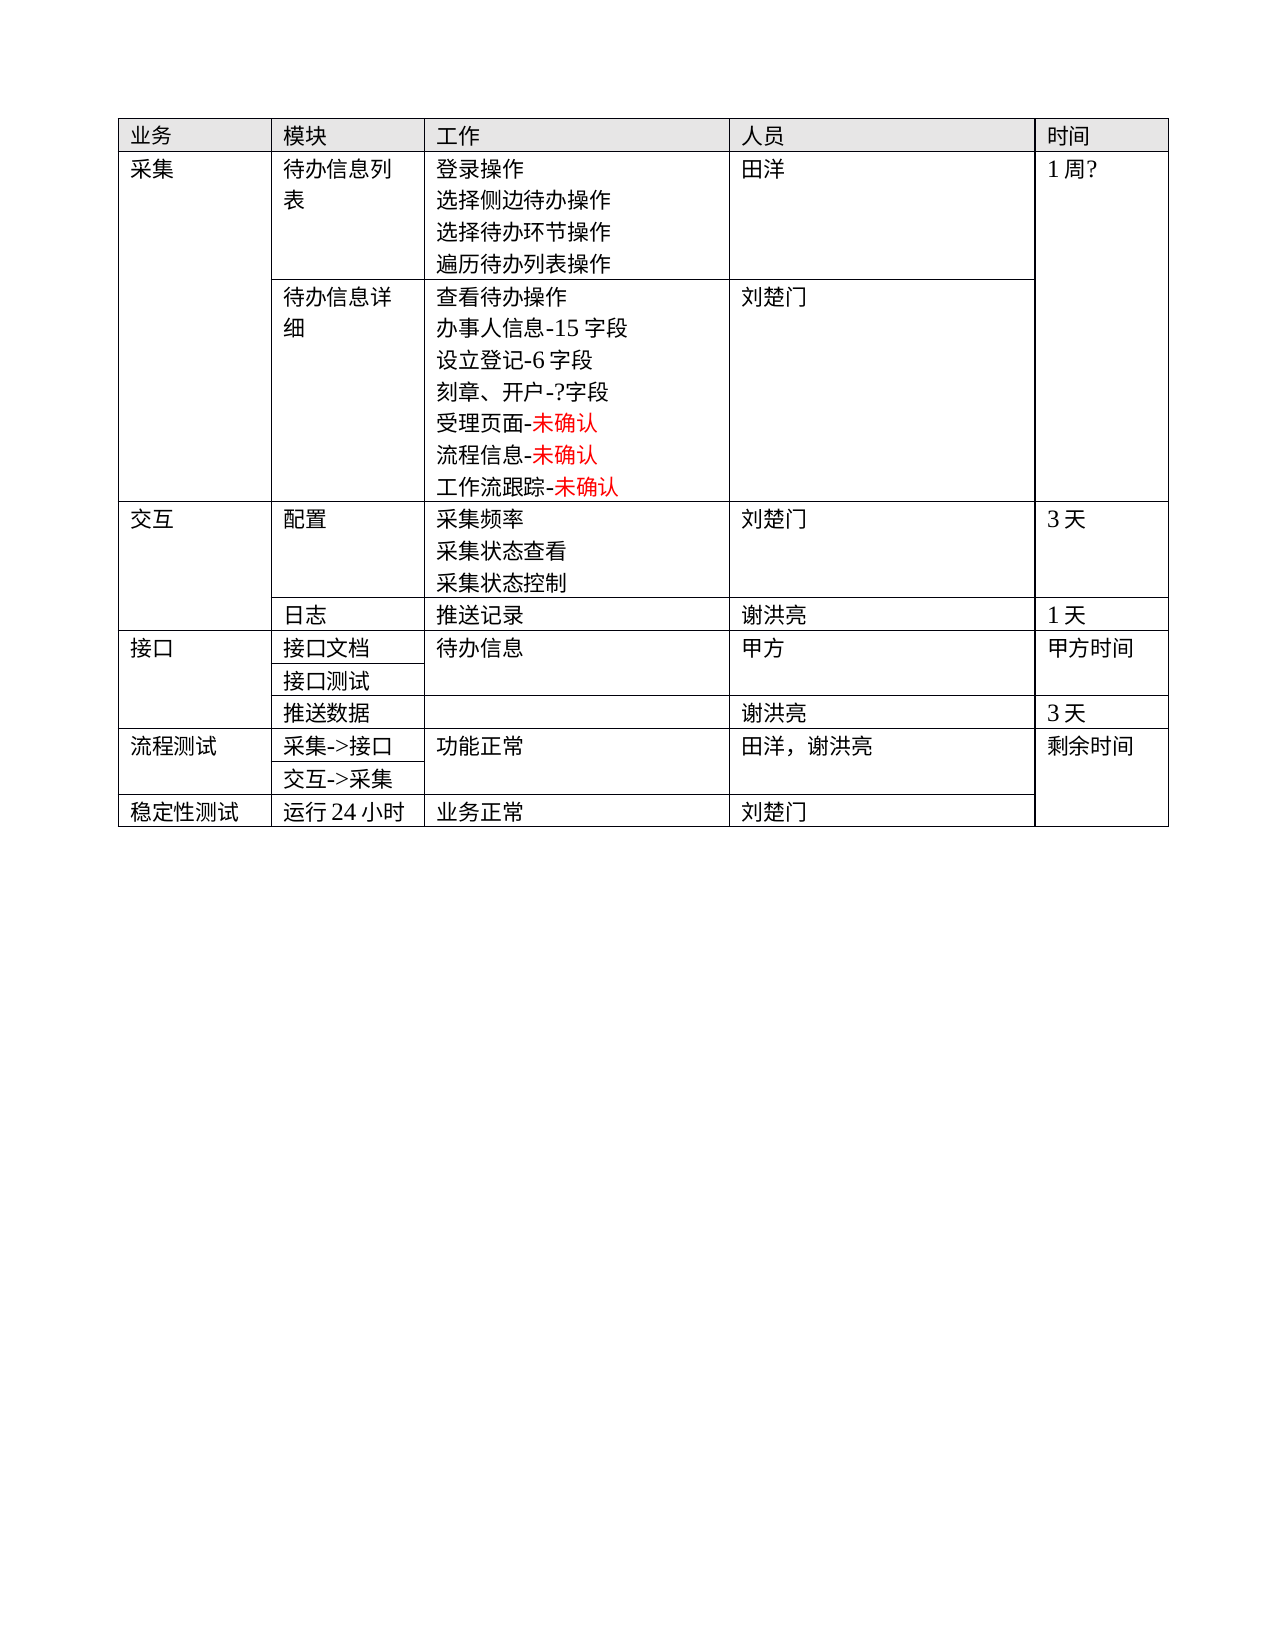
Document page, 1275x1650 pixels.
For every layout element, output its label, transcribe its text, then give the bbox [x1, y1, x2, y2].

table_cell 查看待办操作 办事人信息-15字段 设立登记-6字段 刻章、开户-?字段 受理页面-未确认 流程信息-未确认 工作流跟踪-未确认 [425, 280, 729, 501]
table_header 业务 [119, 119, 271, 151]
table_cell 刘楚门 [730, 280, 1034, 501]
table_cell 功能正常 [425, 729, 729, 793]
table_header 工作 [425, 119, 729, 151]
table_cell 待办信息列表 [272, 152, 424, 278]
table_cell 采集->接口 [272, 729, 424, 761]
table_cell 剩余时间 [1036, 729, 1168, 826]
table_cell 田洋 [730, 152, 1034, 278]
table_cell 刘楚门 [730, 795, 1034, 826]
table_header 人员 [730, 119, 1034, 151]
table_cell 稳定性测试 [119, 795, 271, 826]
table_cell 谢洪亮 [730, 598, 1034, 630]
table_cell 运行24小时 [272, 795, 424, 826]
table_cell 日志 [272, 598, 424, 630]
table_cell 甲方时间 [1036, 631, 1168, 695]
table_cell 刘楚门 [730, 502, 1034, 597]
table_cell 3天 [1036, 502, 1168, 597]
table_cell 谢洪亮 [730, 696, 1034, 728]
table_cell 交互->采集 [272, 762, 424, 793]
table_header 模块 [272, 119, 424, 151]
table_cell 甲方 [730, 631, 1034, 695]
table_header 时间 [1036, 119, 1168, 151]
table_cell 业务正常 [425, 795, 729, 826]
table_cell 待办信息详细 [272, 280, 424, 501]
table_cell 推送数据 [272, 696, 424, 728]
table_cell 接口 [119, 631, 271, 728]
table_cell [425, 696, 729, 728]
table_cell 待办信息 [425, 631, 729, 695]
table_cell 采集频率 采集状态查看 采集状态控制 [425, 502, 729, 597]
table_cell 交互 [119, 502, 271, 630]
table_cell 田洋，谢洪亮 [730, 729, 1034, 793]
table_cell 流程测试 [119, 729, 271, 793]
table_cell 推送记录 [425, 598, 729, 630]
table_cell 登录操作 选择侧边待办操作 选择待办环节操作 遍历待办列表操作 [425, 152, 729, 278]
table_cell 配置 [272, 502, 424, 597]
table_cell 接口文档 [272, 631, 424, 663]
table_cell 3天 [1036, 696, 1168, 728]
table_cell 接口测试 [272, 664, 424, 695]
table_cell 1周? [1036, 152, 1168, 501]
table_cell 1天 [1036, 598, 1168, 630]
table_cell 采集 [119, 152, 271, 501]
